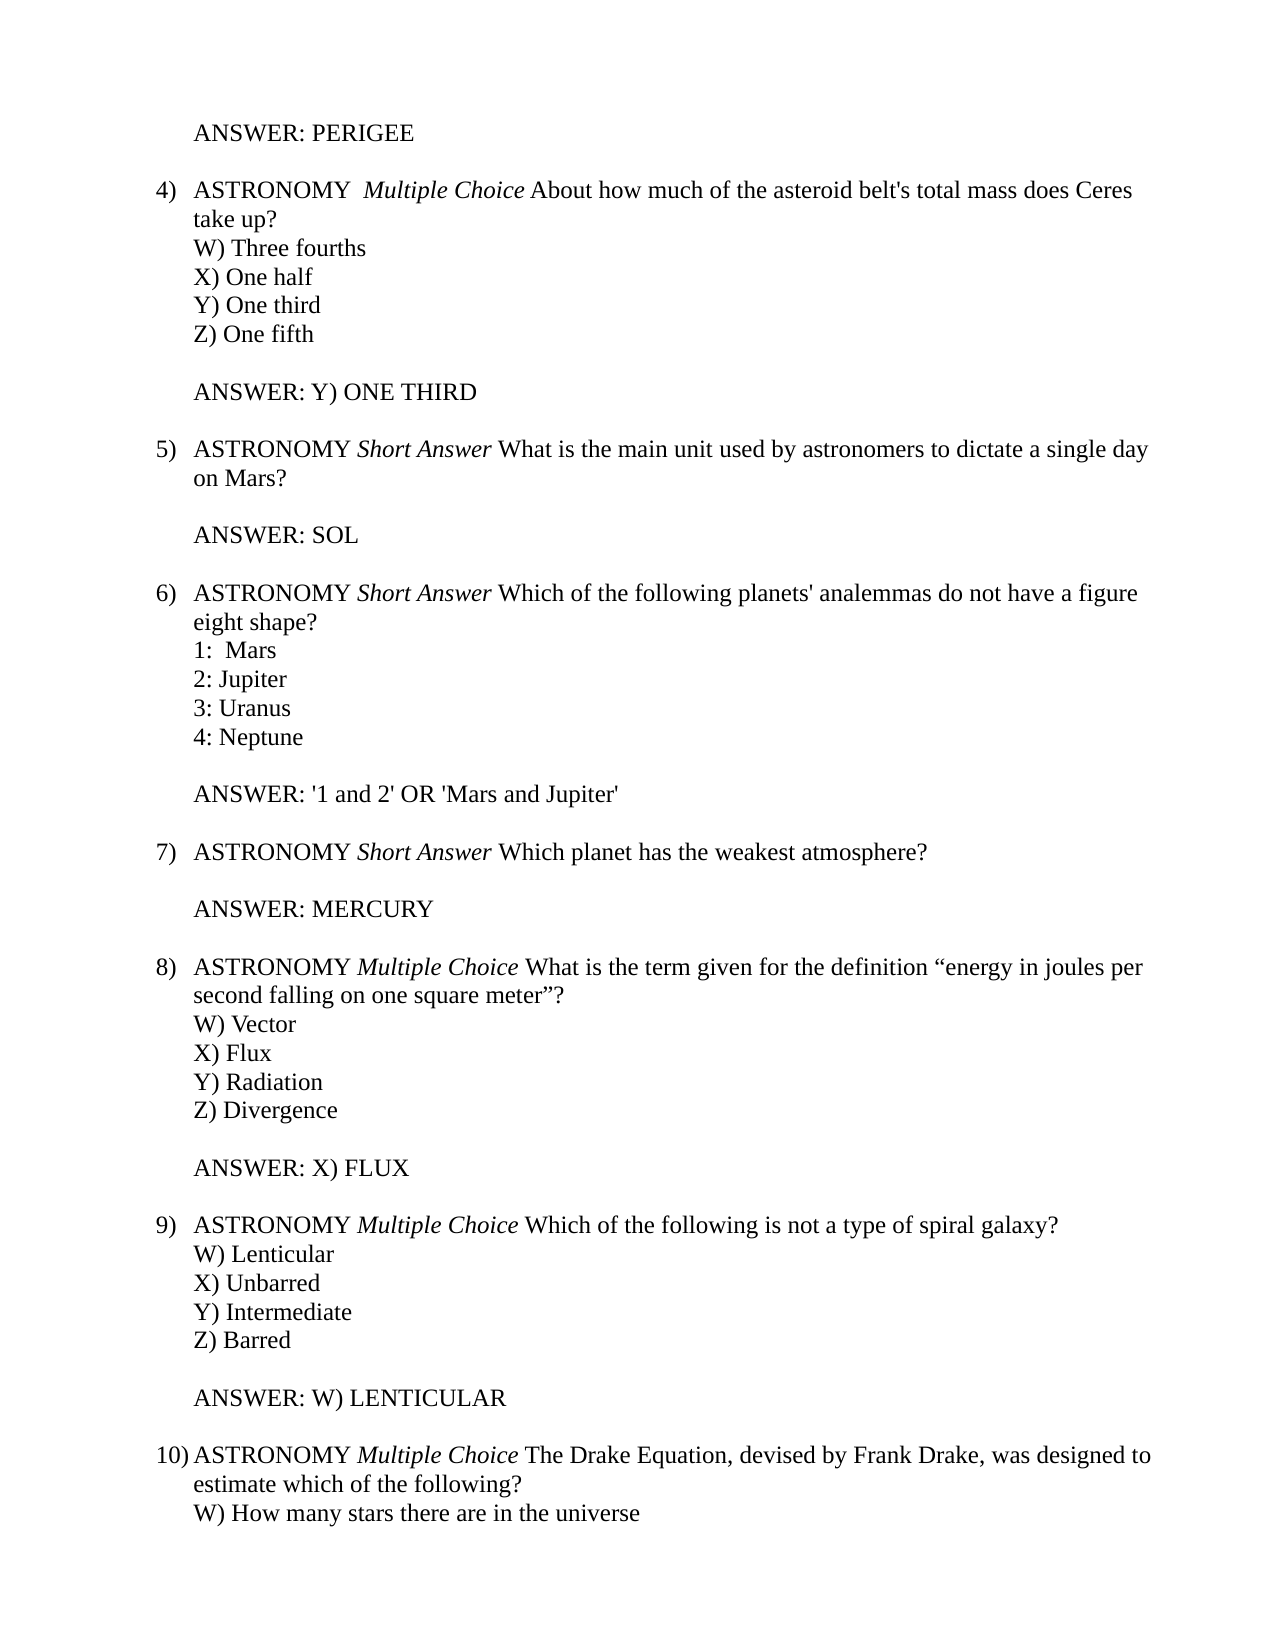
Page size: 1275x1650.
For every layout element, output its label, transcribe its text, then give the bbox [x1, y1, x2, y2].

list ASTRONOMY Short Answer Which of the following planets' analemmas do not have a figure eight shape? [156, 578, 1157, 636]
list ANSWER: Y) ONE THIRD [156, 377, 1157, 406]
list ANSWER: PERIGEE [156, 118, 1157, 147]
list ANSWER: SOL [156, 521, 1157, 549]
list Y) One third [156, 291, 1157, 319]
list ANSWER: MERCURY [156, 894, 1157, 923]
list 4: Neptune [156, 722, 1157, 751]
list ASTRONOMY Short Answer What is the main unit used by astronomers to dictate a single day on Mars? [156, 434, 1157, 492]
list Y) Intermediate [156, 1297, 1157, 1326]
list ASTRONOMY Short Answer Which planet has the weakest atmosphere? [156, 837, 1157, 866]
list ASTRONOMY Multiple Choice What is the term given for the definition “energy in joules per second falling on one square meter”? [156, 952, 1157, 1009]
list X) One half [156, 262, 1157, 291]
list 2: Jupiter [156, 664, 1157, 693]
list 3: Uranus [156, 693, 1157, 722]
list X) Flux [156, 1038, 1157, 1067]
list Z) Barred [156, 1326, 1157, 1354]
list 1: Mars [156, 636, 1157, 664]
list Z) Divergence [156, 1096, 1157, 1124]
list W) Vector [156, 1009, 1157, 1038]
list W) Lenticular [156, 1239, 1157, 1268]
list ASTRONOMY Multiple Choice Which of the following is not a type of spiral galaxy? [156, 1211, 1157, 1239]
list ANSWER: '1 and 2' OR 'Mars and Jupiter' [156, 779, 1157, 808]
list X) Unbarred [156, 1268, 1157, 1297]
list Y) Radiation [156, 1067, 1157, 1096]
list ANSWER: W) LENTICULAR [156, 1383, 1157, 1412]
list W) Three fourths [156, 233, 1157, 262]
list W) How many stars there are in the universe [156, 1498, 1157, 1527]
list Z) One fifth [156, 319, 1157, 348]
list ANSWER: X) FLUX [156, 1153, 1157, 1182]
list ASTRONOMY Multiple Choice About how much of the asteroid belt's total mass does Ceres take up? [156, 176, 1157, 233]
list ASTRONOMY Multiple Choice The Drake Equation, devised by Frank Drake, was designed to estimate which of the following? [156, 1441, 1157, 1498]
